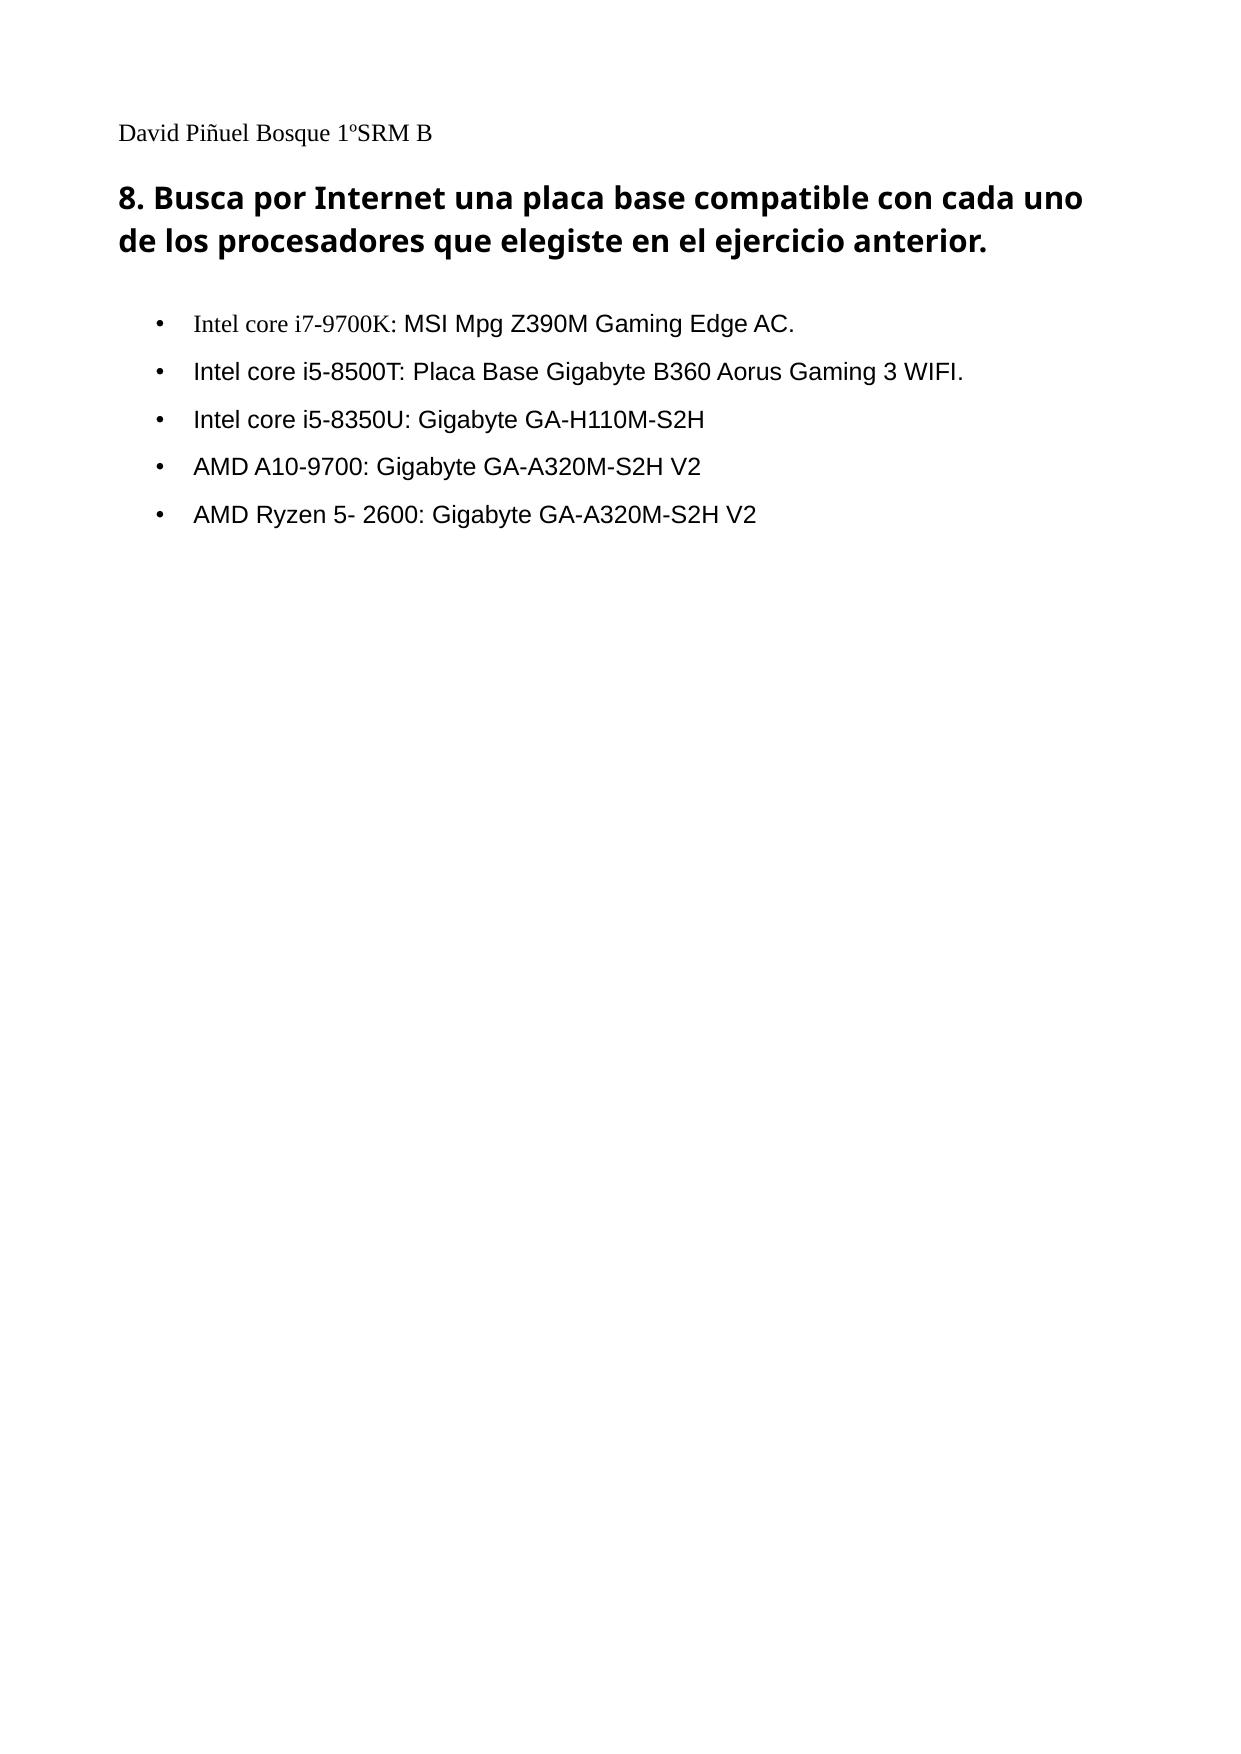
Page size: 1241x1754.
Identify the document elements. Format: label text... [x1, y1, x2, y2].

list Intel core i7-9700K: MSI Mpg Z390M Gaming Edge AC. [156, 309, 1122, 338]
list Intel core i5-8350U: Gigabyte GA-H110M-S2H [156, 404, 1122, 433]
text 8. Busca por Internet una placa base compatible con cada uno de los procesadores que elegiste en el ejercicio anterior. [118, 176, 1122, 262]
list Intel core i5-8500T: Placa Base Gigabyte B360 Aorus Gaming 3 WIFI. [156, 357, 1122, 386]
list AMD Ryzen 5- 2600: Gigabyte GA-A320M-S2H V2 [156, 500, 1122, 529]
list AMD A10-9700: Gigabyte GA-A320M-S2H V2 [156, 452, 1122, 481]
